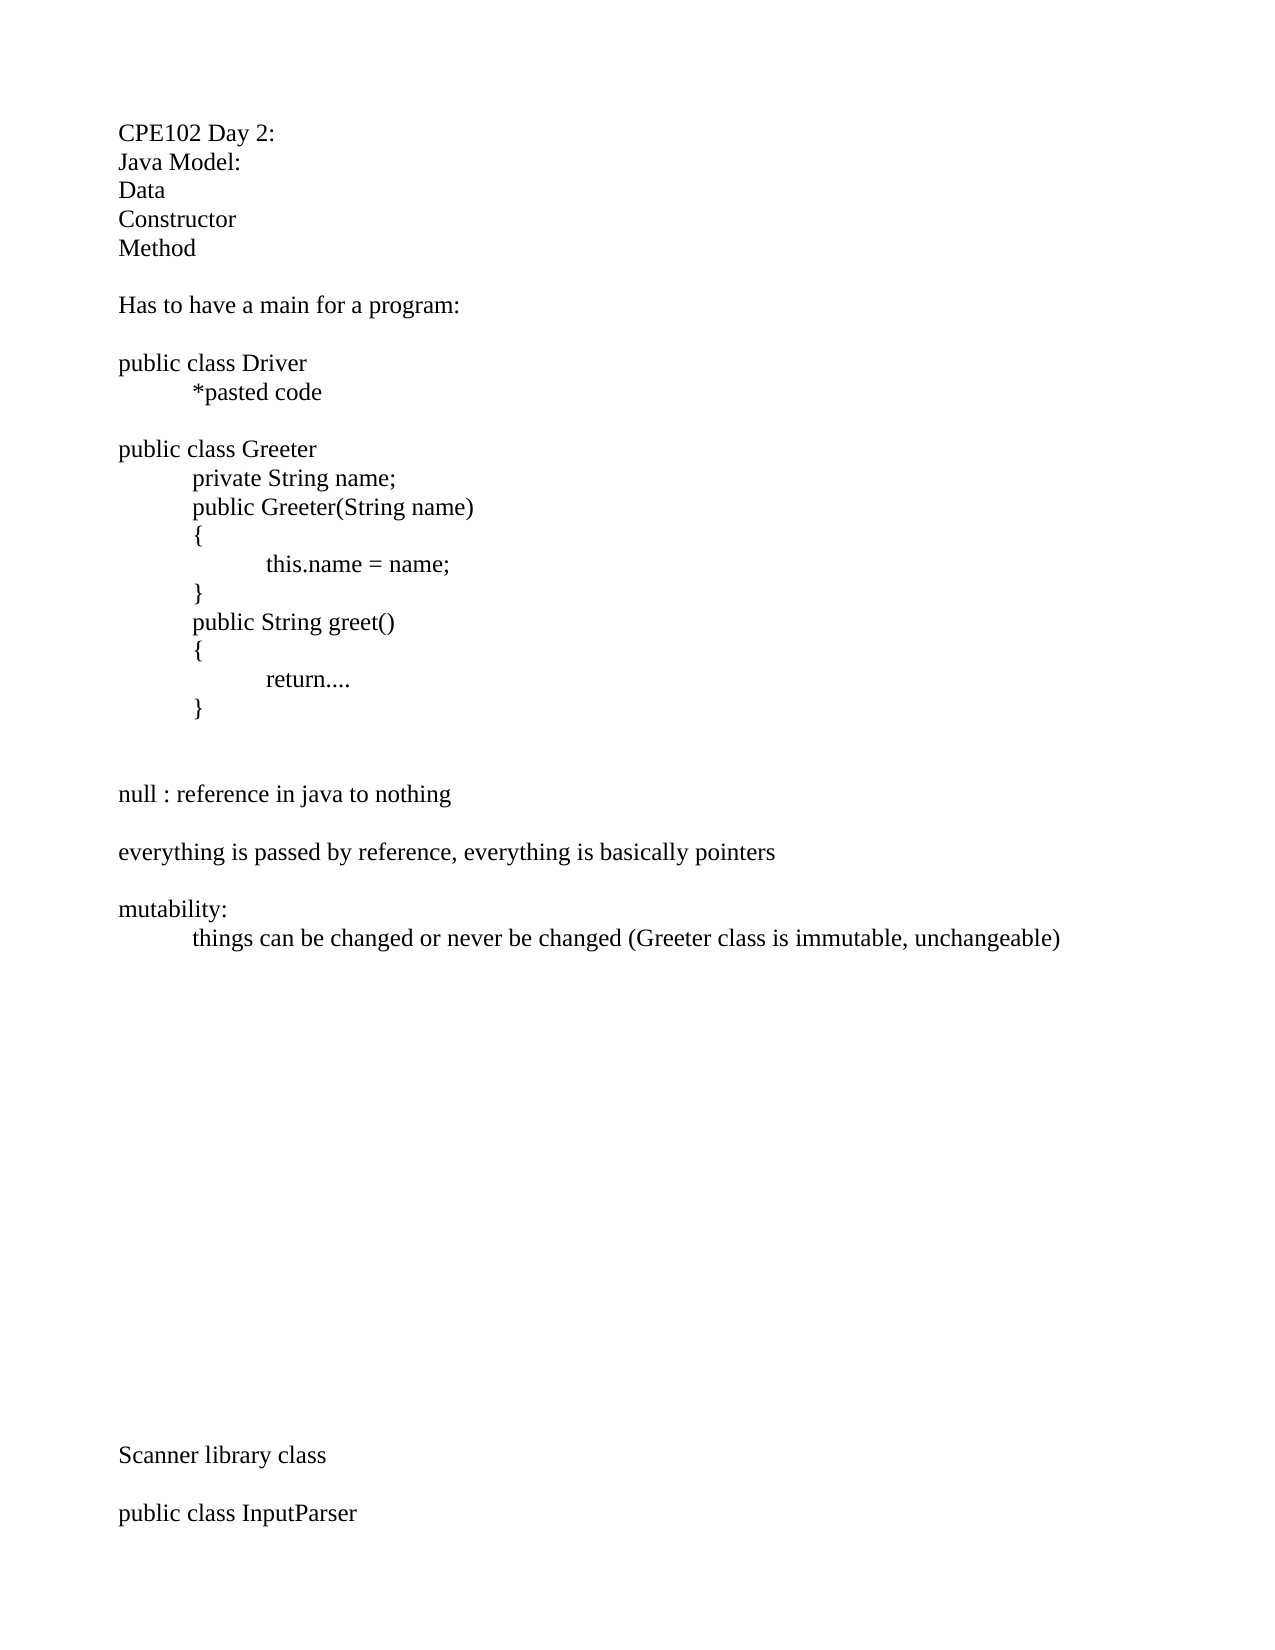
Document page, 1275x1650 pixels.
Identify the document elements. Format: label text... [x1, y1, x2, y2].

text } [118, 693, 1157, 722]
text private String name; [118, 463, 1157, 492]
text { [118, 636, 1157, 664]
text Data [118, 176, 1157, 204]
text things can be changed or never be changed (Greeter class is immutable, unchangeable) [118, 923, 1157, 952]
text CPE102 Day 2: [118, 118, 1157, 147]
text *pasted code [118, 377, 1157, 406]
text Constructor [118, 204, 1157, 233]
text Method [118, 233, 1157, 262]
text Java Model: [118, 147, 1157, 176]
text public class Greeter [118, 434, 1157, 463]
text { [118, 521, 1157, 549]
text this.name = name; [118, 549, 1157, 578]
text Has to have a main for a program: [118, 291, 1157, 319]
text mutability: [118, 894, 1157, 923]
text everything is passed by reference, everything is basically pointers [118, 837, 1157, 866]
text public class Driver [118, 348, 1157, 377]
text return.... [118, 664, 1157, 693]
text null : reference in java to nothing [118, 779, 1157, 808]
text } [118, 578, 1157, 607]
text public String greet() [118, 607, 1157, 636]
text public class InputParser [118, 1498, 1157, 1527]
text public Greeter(String name) [118, 492, 1157, 521]
text Scanner library class [118, 1441, 1157, 1469]
